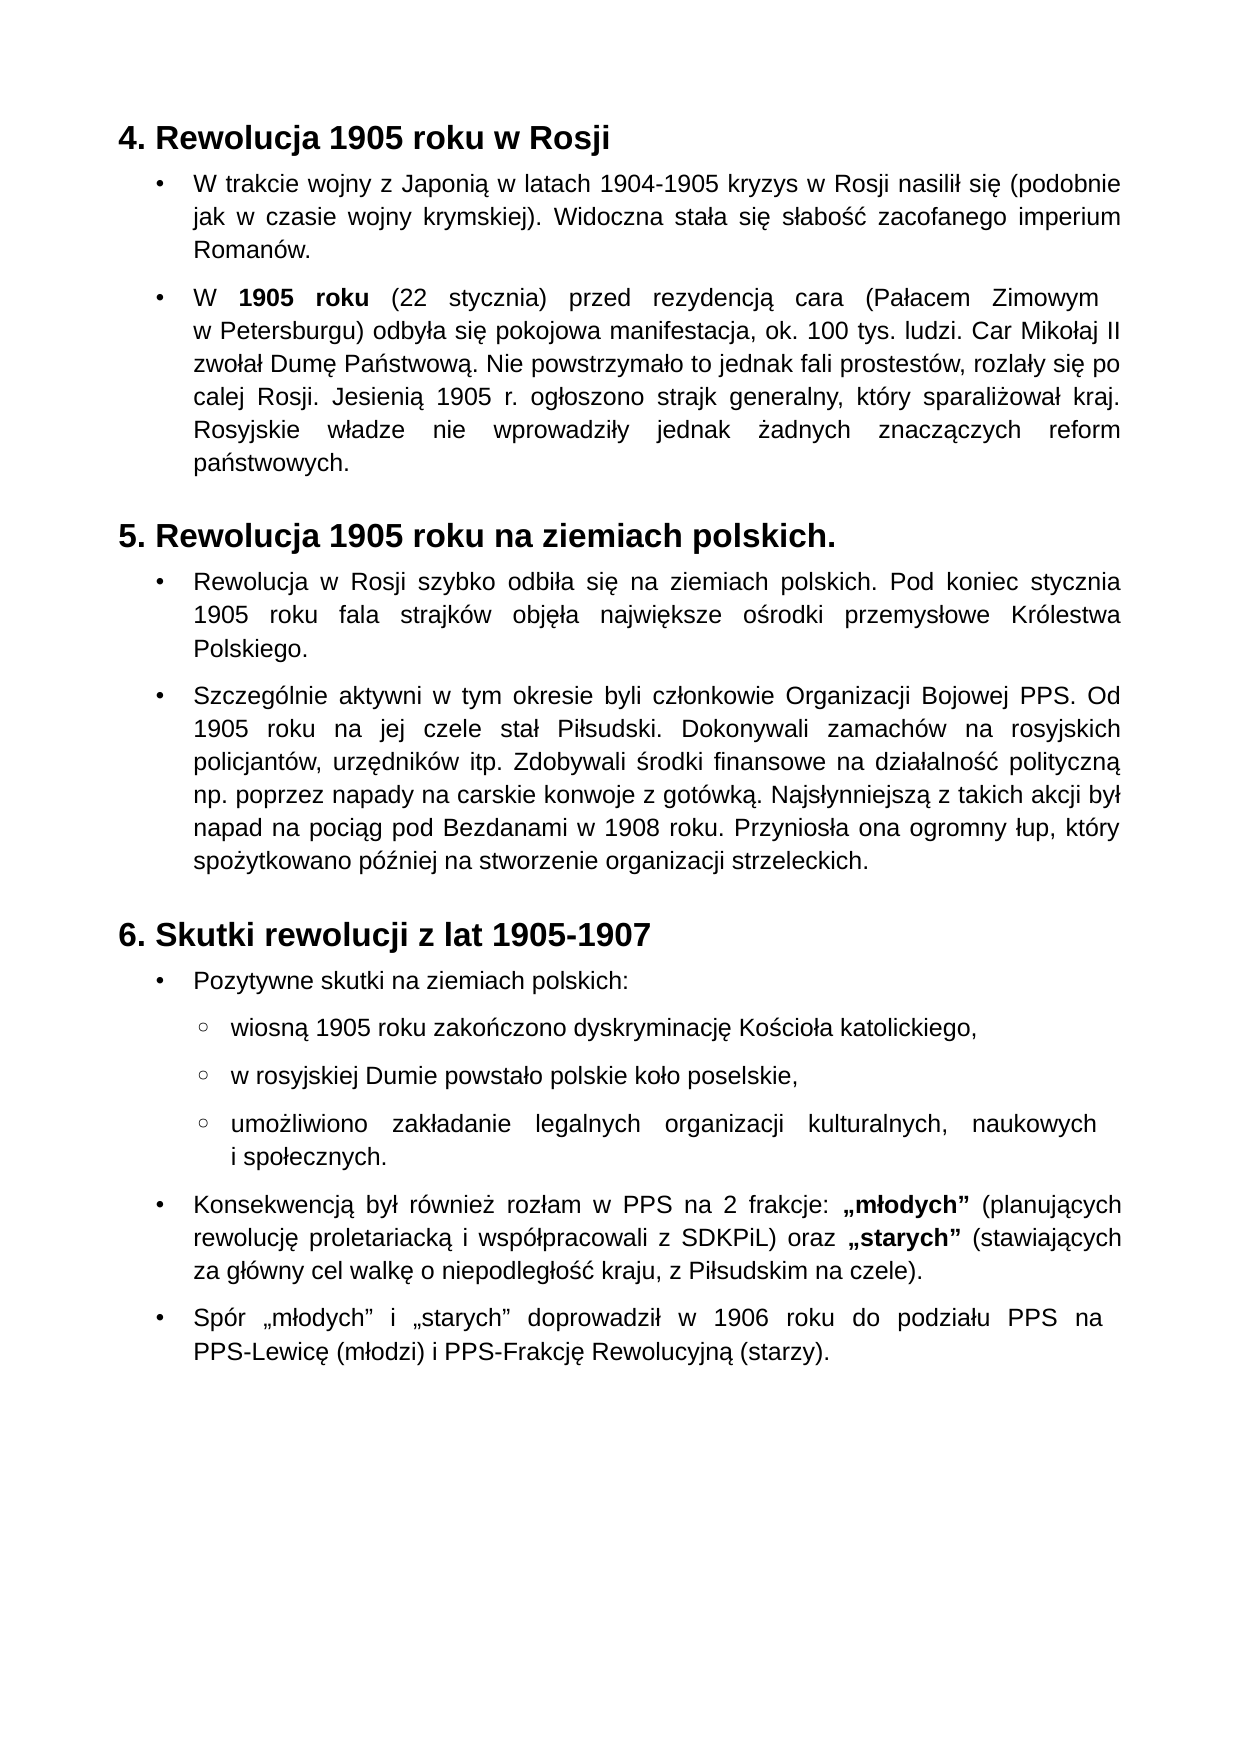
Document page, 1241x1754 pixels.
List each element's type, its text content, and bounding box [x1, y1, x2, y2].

subtitle 5. Rewolucja 1905 roku na ziemiach polskich. [118, 516, 1122, 555]
subtitle 4. Rewolucja 1905 roku w Rosji [118, 118, 1122, 157]
list W 1905 roku (22 stycznia) przed rezydencją cara (Pałacem Zimowym w Petersburgu) odbyła się pokojowa manifestacja, ok. 100 tys. ludzi. Car Mikołaj II zwołał Dumę Państwową. Nie powstrzymało to jednak fali prostestów, rozlały się po calej Rosji. Jesienią 1905 r. ogłoszono strajk generalny, który sparaliżował kraj. Rosyjskie władze nie wprowadziły jednak żadnych znaczączych reform państwowych. [156, 283, 1122, 477]
list Spór „młodych” i „starych” doprowadził w 1906 roku do podziału PPS na PPS-Lewicę (młodzi) i PPS-Frakcję Rewolucyjną (starzy). [156, 1303, 1122, 1365]
list umożliwiono zakładanie legalnych organizacji kulturalnych, naukowych i społecznych. [193, 1109, 1122, 1171]
list Rewolucja w Rosji szybko odbiła się na ziemiach polskich. Pod koniec stycznia 1905 roku fala strajków objęła największe ośrodki przemysłowe Królestwa Polskiego. [156, 567, 1122, 662]
subtitle 6. Skutki rewolucji z lat 1905-1907 [118, 915, 1122, 953]
list Pozytywne skutki na ziemiach polskich: [156, 966, 1122, 994]
list Szczególnie aktywni w tym okresie byli członkowie Organizacji Bojowej PPS. Od 1905 roku na jej czele stał Piłsudski. Dokonywali zamachów na rosyjskich policjantów, urzędników itp. Zdobywali środki finansowe na działalność polityczną np. poprzez napady na carskie konwoje z gotówką. Najsłynniejszą z takich akcji był napad na pociąg pod Bezdanami w 1908 roku. Przyniosła ona ogromny łup, który spożytkowano później na stworzenie organizacji strzeleckich. [156, 681, 1122, 875]
list W trakcie wojny z Japonią w latach 1904-1905 kryzys w Rosji nasilił się (podobnie jak w czasie wojny krymskiej). Widoczna stała się słabość zacofanego imperium Romanów. [156, 169, 1122, 264]
list w rosyjskiej Dumie powstało polskie koło poselskie, [193, 1061, 1122, 1090]
list wiosną 1905 roku zakończono dyskryminację Kościoła katolickiego, [193, 1013, 1122, 1042]
list Konsekwencją był również rozłam w PPS na 2 frakcje: „młodych” (planujących rewolucję proletariacką i współpracowali z SDKPiL) oraz „starych” (stawiających za główny cel walkę o niepodległość kraju, z Piłsudskim na czele). [156, 1189, 1122, 1284]
